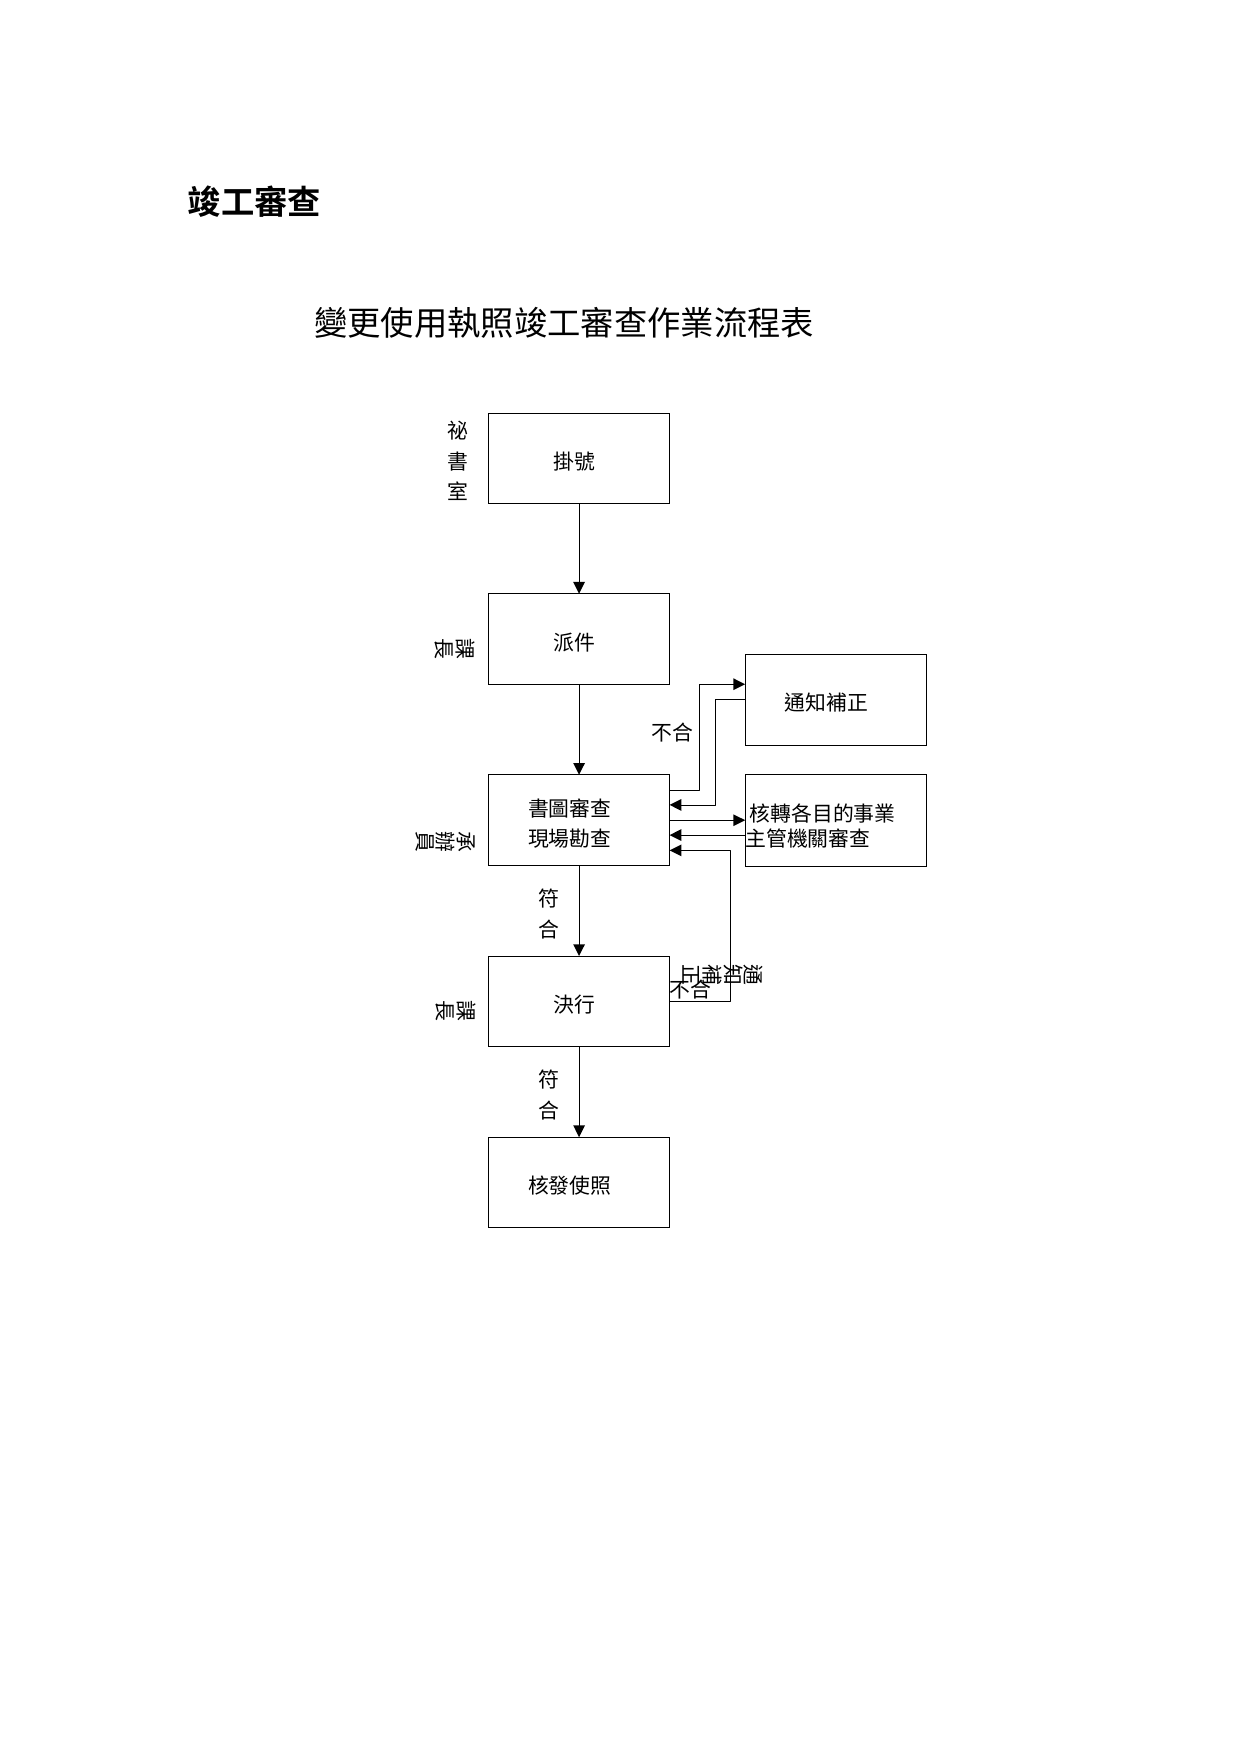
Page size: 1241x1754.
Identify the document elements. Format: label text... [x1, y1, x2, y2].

text 竣工審查 [187, 158, 1053, 221]
